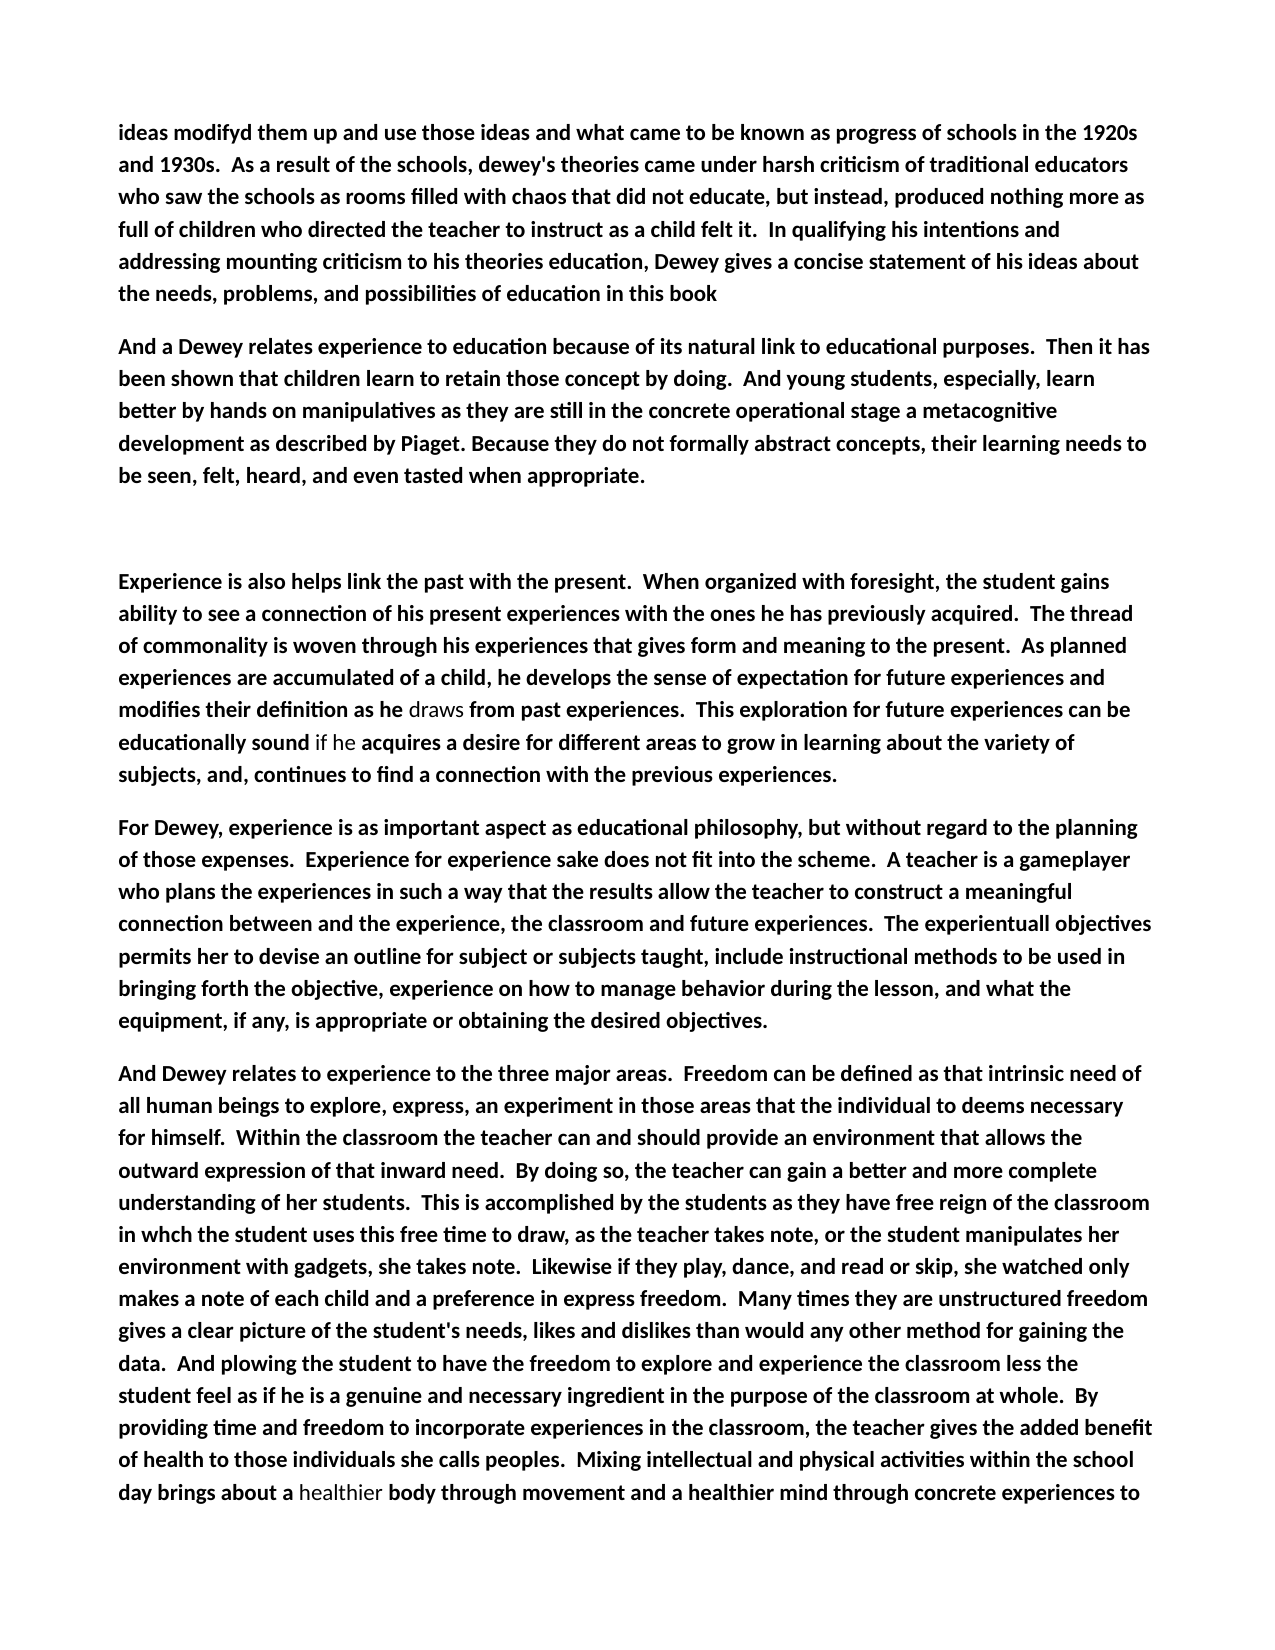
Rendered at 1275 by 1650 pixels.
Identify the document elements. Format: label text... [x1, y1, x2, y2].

text ideas modifyd them up and use those ideas and what came to be known as progress of schools in the 1920s and 1930s. As a result of the schools, dewey's theories came under harsh criticism of traditional educators who saw the schools as rooms filled with chaos that did not educate, but instead, produced nothing more as full of children who directed the teacher to instruct as a child felt it. In qualifying his intentions and addressing mounting criticism to his theories education, Dewey gives a concise statement of his ideas about the needs, problems, and possibilities of education in this book [118, 118, 1157, 307]
text And Dewey relates to experience to the three major areas. Freedom can be defined as that intrinsic need of all human beings to explore, express, an experiment in those areas that the individual to deems necessary for himself. Within the classroom the teacher can and should provide an environment that allows the outward expression of that inward need. By doing so, the teacher can gain a better and more complete understanding of her students. This is accomplished by the students as they have free reign of the classroom in whch the student uses this free time to draw, as the teacher takes note, or the student manipulates her environment with gadgets, she takes note. Likewise if they play, dance, and read or skip, she watched only makes a note of each child and a preference in express freedom. Many times they are unstructured freedom gives a clear picture of the student's needs, likes and dislikes than would any other method for gaining the data. And plowing the student to have the freedom to explore and experience the classroom less the student feel as if he is a genuine and necessary ingredient in the purpose of the classroom at whole. By providing time and freedom to incorporate experiences in the classroom, the teacher gives the added benefit of health to those individuals she calls peoples. Mixing intellectual and physical activities within the school day brings about a healthier body through movement and a healthier mind through concrete experiences to [118, 1059, 1157, 1506]
text Experience is also helps link the past with the present. When organized with foresight, the student gains ability to see a connection of his present experiences with the ones he has previously acquired. The thread of commonality is woven through his experiences that gives form and meaning to the present. As planned experiences are accumulated of a child, he develops the sense of expectation for future experiences and modifies their definition as he draws from past experiences. This exploration for future experiences can be educationally sound if he acquires a desire for different areas to grow in learning about the variety of subjects, and, continues to find a connection with the previous experiences. [118, 567, 1157, 788]
text And a Dewey relates experience to education because of its natural link to educational purposes. Then it has been shown that children learn to retain those concept by doing. And young students, especially, learn better by hands on manipulatives as they are still in the concrete operational stage a metacognitive development as described by Piaget. Because they do not formally abstract concepts, their learning needs to be seen, felt, heard, and even tasted when appropriate. [118, 332, 1157, 489]
text For Dewey, experience is as important aspect as educational philosophy, but without regard to the planning of those expenses. Experience for experience sake does not fit into the scheme. A teacher is a gameplayer who plans the experiences in such a way that the results allow the teacher to construct a meaningful connection between and the experience, the classroom and future experiences. The experientuall objectives permits her to devise an outline for subject or subjects taught, include instructional methods to be used in bringing forth the objective, experience on how to manage behavior during the lesson, and what the equipment, if any, is appropriate or obtaining the desired objectives. [118, 813, 1157, 1034]
